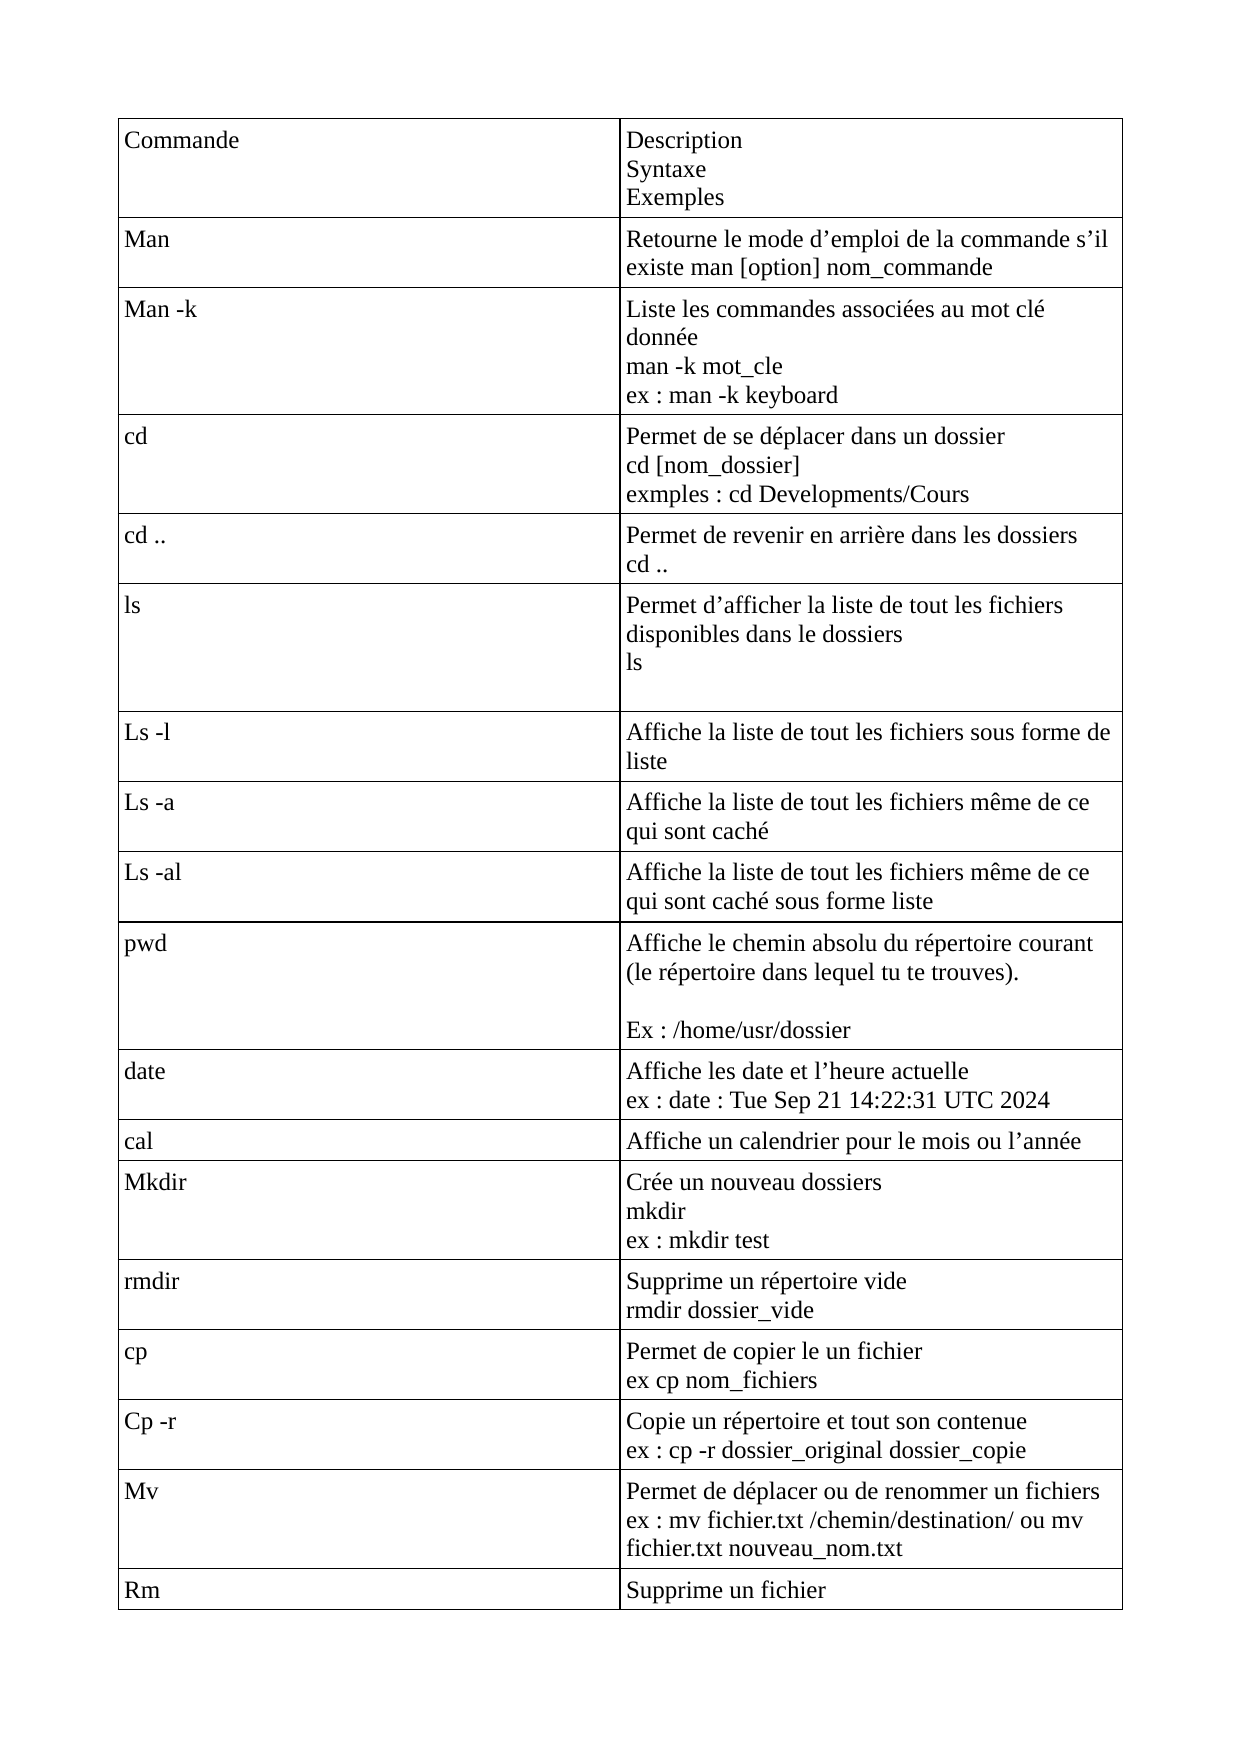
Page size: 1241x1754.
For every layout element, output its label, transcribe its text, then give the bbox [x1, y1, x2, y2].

table_header Description Syntaxe Exemples [621, 119, 1122, 217]
table_cell Permet de revenir en arrière dans les dossiers cd .. [621, 514, 1122, 583]
table_cell Ls -al [119, 852, 619, 921]
table_cell date [119, 1050, 619, 1119]
table_cell Ls -l [119, 712, 619, 781]
table_cell ls [119, 584, 619, 711]
table_cell Ls -a [119, 782, 619, 851]
table_cell Affiche la liste de tout les fichiers même de ce qui sont caché sous forme liste [621, 852, 1122, 921]
table_cell Permet de déplacer ou de renommer un fichiers ex : mv fichier.txt /chemin/destination/ ou mv fichier.txt nouveau_nom.txt [621, 1470, 1122, 1568]
table_cell rmdir [119, 1260, 619, 1329]
table_cell Rm [119, 1569, 619, 1609]
table_cell Affiche un calendrier pour le mois ou l’année [621, 1120, 1122, 1160]
table_cell Affiche les date et l’heure actuelle ex : date : Tue Sep 21 14:22:31 UTC 2024 [621, 1050, 1122, 1119]
table_cell Permet d’afficher la liste de tout les fichiers disponibles dans le dossiers ls [621, 584, 1122, 711]
table_cell Cp -r [119, 1400, 619, 1469]
table_cell Supprime un fichier [621, 1569, 1122, 1609]
table_cell Permet de copier le un fichier ex cp nom_fichiers [621, 1330, 1122, 1399]
table_cell Liste les commandes associées au mot clé donnée man -k mot_cle ex : man -k keyboard [621, 288, 1122, 414]
table_cell cal [119, 1120, 619, 1160]
table_cell Crée un nouveau dossiers mkdir ex : mkdir test [621, 1161, 1122, 1259]
table_cell Man -k [119, 288, 619, 414]
table_cell Copie un répertoire et tout son contenue ex : cp -r dossier_original dossier_copie [621, 1400, 1122, 1469]
table_header Affiche le chemin absolu du répertoire courant (le répertoire dans lequel tu te trouves). Ex : /home/usr/dossier [621, 923, 1122, 1049]
table_cell cd [119, 415, 619, 513]
table_cell Permet de se déplacer dans un dossier cd [nom_dossier] exmples : cd Developments/Cours [621, 415, 1122, 513]
table_cell Mv [119, 1470, 619, 1568]
table_header Commande [119, 119, 619, 217]
table_cell Affiche la liste de tout les fichiers même de ce qui sont caché [621, 782, 1122, 851]
table_cell Affiche la liste de tout les fichiers sous forme de liste [621, 712, 1122, 781]
table_cell Supprime un répertoire vide rmdir dossier_vide [621, 1260, 1122, 1329]
table_cell cp [119, 1330, 619, 1399]
table_header pwd [119, 923, 619, 1049]
table_cell cd .. [119, 514, 619, 583]
table_cell Man [119, 218, 619, 287]
table_cell Retourne le mode d’emploi de la commande s’il existe man [option] nom_commande [621, 218, 1122, 287]
table_cell Mkdir [119, 1161, 619, 1259]
